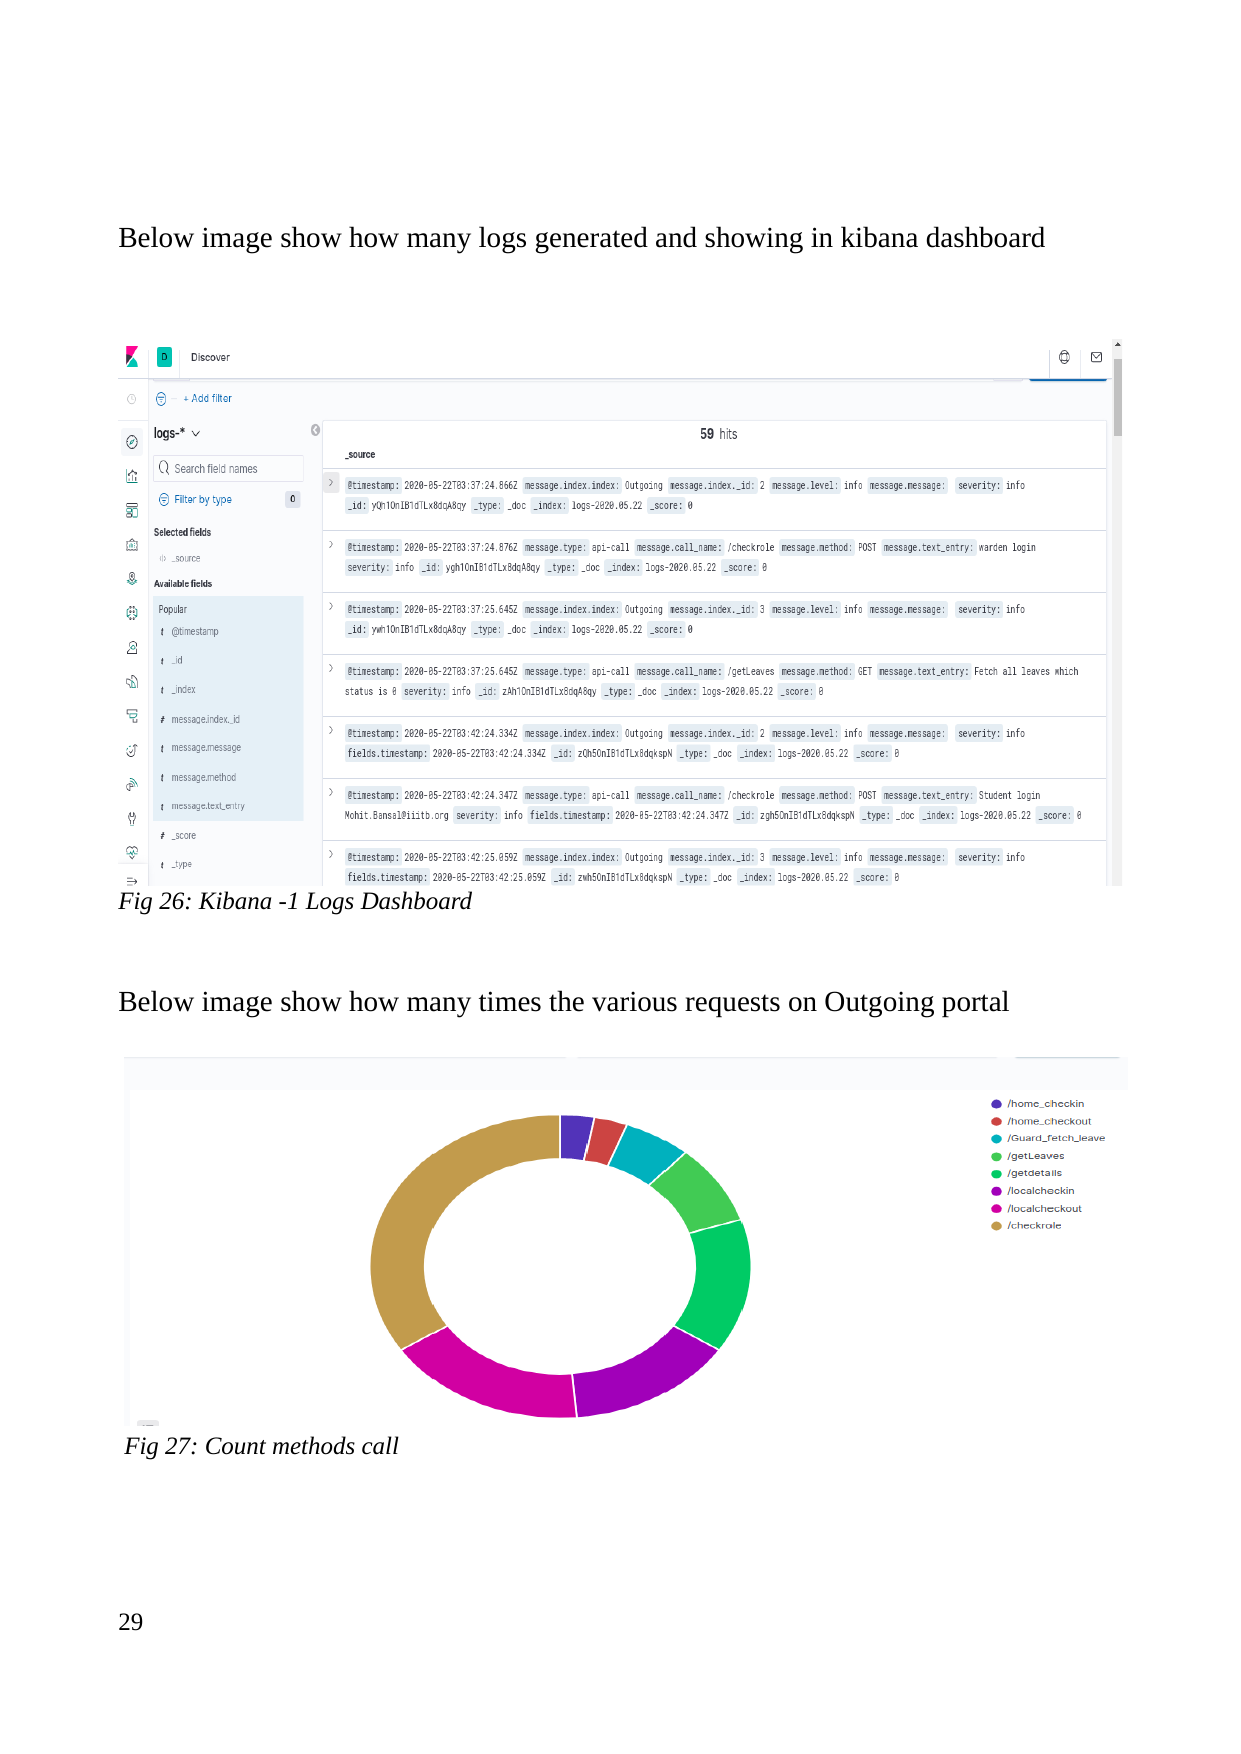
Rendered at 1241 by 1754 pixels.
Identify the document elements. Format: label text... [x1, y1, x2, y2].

text Fig 27: Count methods call [124, 1426, 1128, 1459]
picture [118, 339, 1123, 886]
text Fig 26: Kibana -1 Logs Dashboard [118, 886, 1122, 914]
text Below image show how many logs generated and showing in kibana dashboard [118, 220, 1122, 254]
text Below image show how many times the various requests on Outgoing portal [118, 984, 1122, 1017]
picture [124, 1057, 1128, 1426]
text [124, 1045, 1128, 1057]
